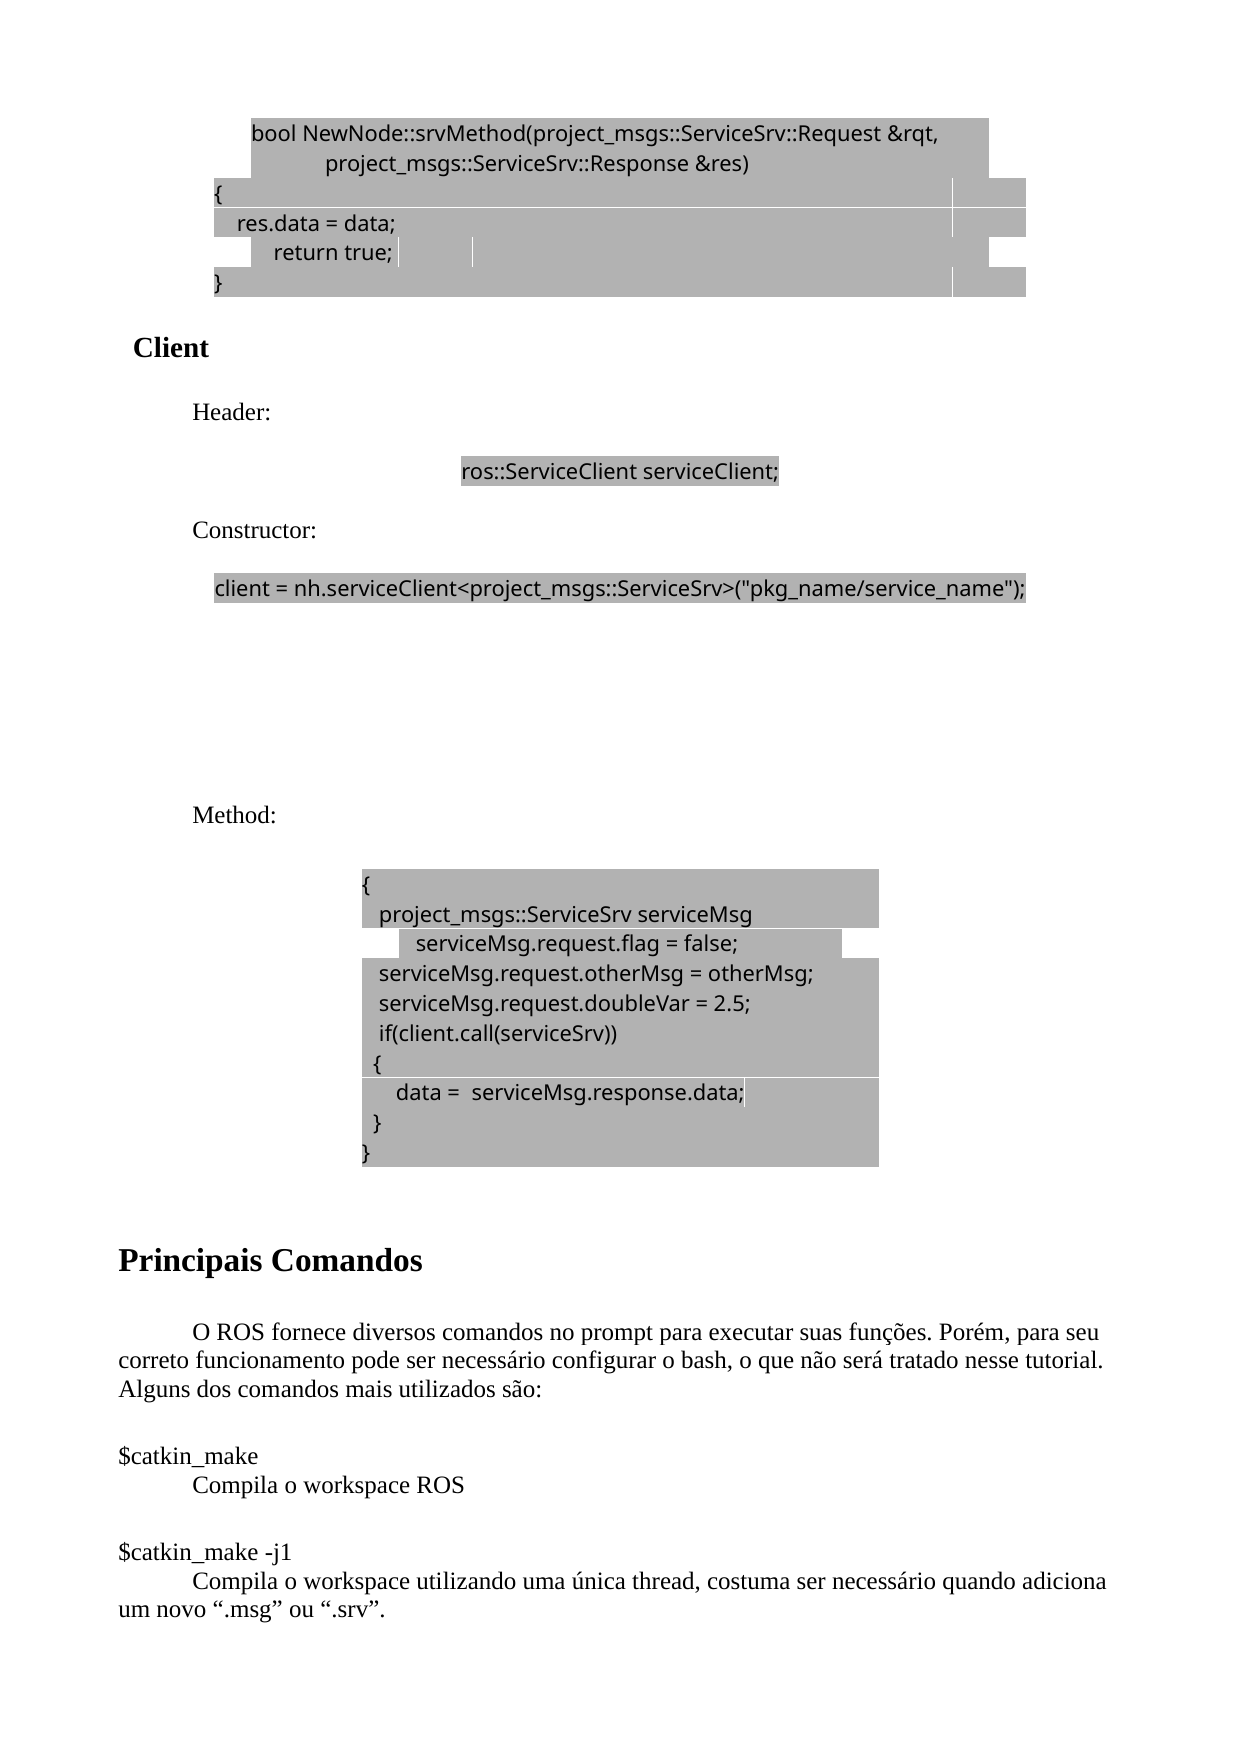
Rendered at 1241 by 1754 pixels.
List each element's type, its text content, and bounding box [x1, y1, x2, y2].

text { [118, 869, 1122, 899]
text bool NewNode::srvMethod(project_msgs::ServiceSrv::Request &rqt, project_msgs::ServiceSrv::Response &res) [118, 118, 1122, 178]
text Method: [118, 800, 1122, 829]
text data = serviceMsg.response.data; [118, 1077, 1122, 1107]
text Client [118, 330, 1122, 364]
text { [118, 178, 1122, 207]
text } [118, 1137, 1122, 1167]
text O ROS fornece diversos comandos no prompt para executar suas funções. Porém, para seu correto funcionamento pode ser necessário configurar o bash, o que não será tratado nesse tutorial. Alguns dos comandos mais utilizados são: [118, 1317, 1122, 1403]
text $catkin_make -j1 [118, 1537, 1122, 1566]
text } [118, 1107, 1122, 1137]
text Compila o workspace ROS [118, 1470, 1122, 1499]
text project_msgs::ServiceSrv serviceMsg [118, 899, 1122, 928]
text res.data = data; [118, 207, 1122, 237]
text ros::ServiceClient serviceClient; [118, 456, 1122, 486]
text serviceMsg.request.flag = false; [118, 928, 1122, 958]
text return true; [118, 237, 1122, 267]
text client = nh.serviceClient<project_msgs::ServiceSrv>("pkg_name/service_name"); [118, 573, 1122, 603]
text { [118, 1048, 1122, 1077]
text serviceMsg.request.otherMsg = otherMsg; [118, 958, 1122, 988]
text $catkin_make [118, 1441, 1122, 1470]
text Header: [118, 397, 1122, 426]
text } [118, 267, 1122, 297]
text if(client.call(serviceSrv)) [118, 1018, 1122, 1048]
text Principais Comandos [118, 1240, 1122, 1278]
text Compila o workspace utilizando uma única thread, costuma ser necessário quando adiciona um novo “.msg” ou “.srv”. [118, 1566, 1122, 1623]
text serviceMsg.request.doubleVar = 2.5; [118, 988, 1122, 1018]
text Constructor: [118, 516, 1122, 544]
